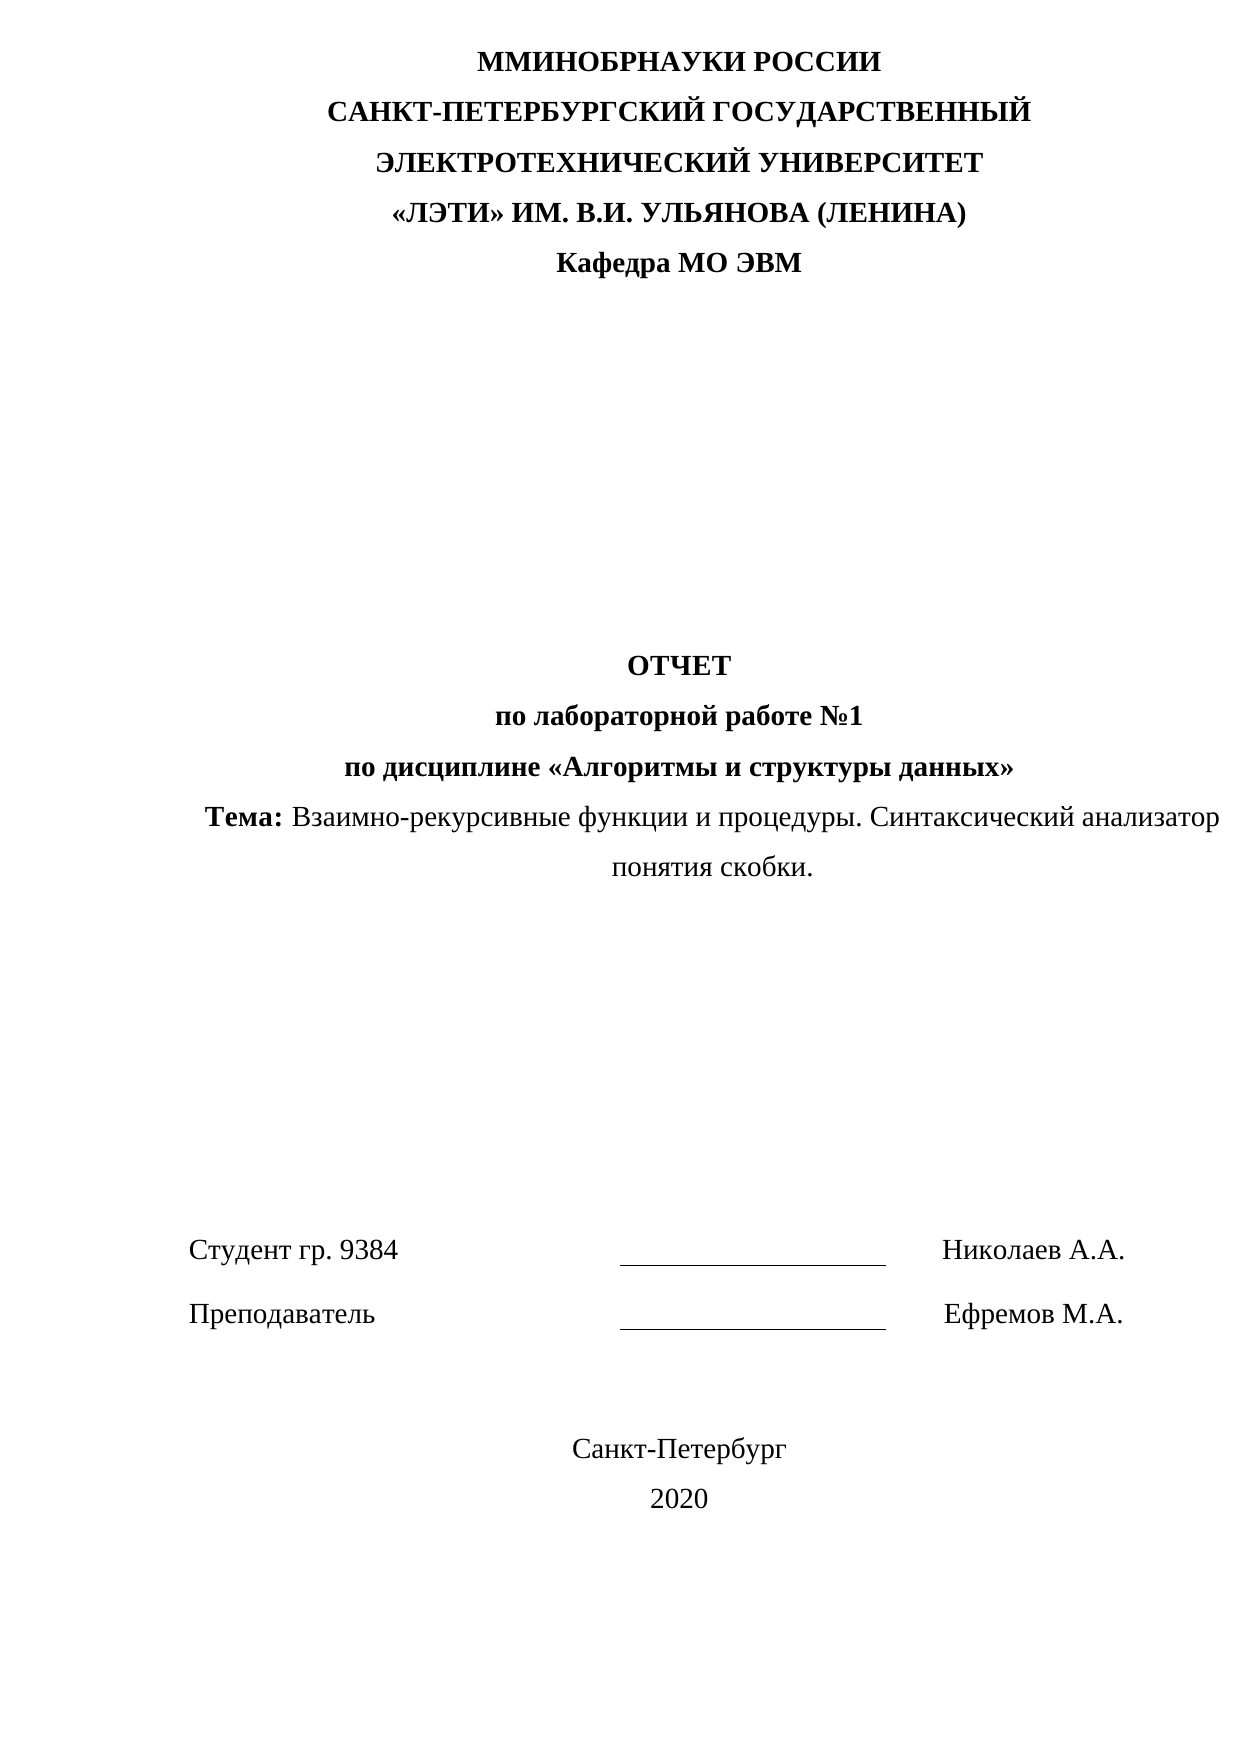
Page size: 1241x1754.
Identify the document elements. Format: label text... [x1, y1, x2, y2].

text электротехнический университет [177, 145, 1181, 178]
table_cell Преподаватель [177, 1265, 620, 1329]
text по лабораторной работе №1 [177, 698, 1181, 732]
text Санкт-Петербургский государственный [177, 94, 1181, 128]
table_header Николаев А.А. [886, 1201, 1181, 1265]
text по дисциплине «Алгоритмы и структуры данных» [177, 749, 1181, 782]
text Тема: Взаимно-рекурсивные функции и процедуры. Синтаксический анализатор понятия скобки. [177, 799, 1240, 883]
text мМИНОБРНАУКИ РОССИИ [177, 44, 1181, 78]
table_cell Ефремов М.А. [886, 1265, 1181, 1329]
table_header Студент гр. 9384 [177, 1201, 620, 1265]
table_header [620, 1201, 886, 1265]
table_cell [620, 1266, 886, 1329]
text «ЛЭТИ» им. В.И. Ульянова (Ленина) [177, 195, 1181, 229]
text отчет [177, 648, 1181, 682]
text 2020 [177, 1481, 1181, 1515]
text Санкт-Петербург [177, 1431, 1181, 1464]
text Кафедра МО ЭВМ [177, 246, 1181, 279]
